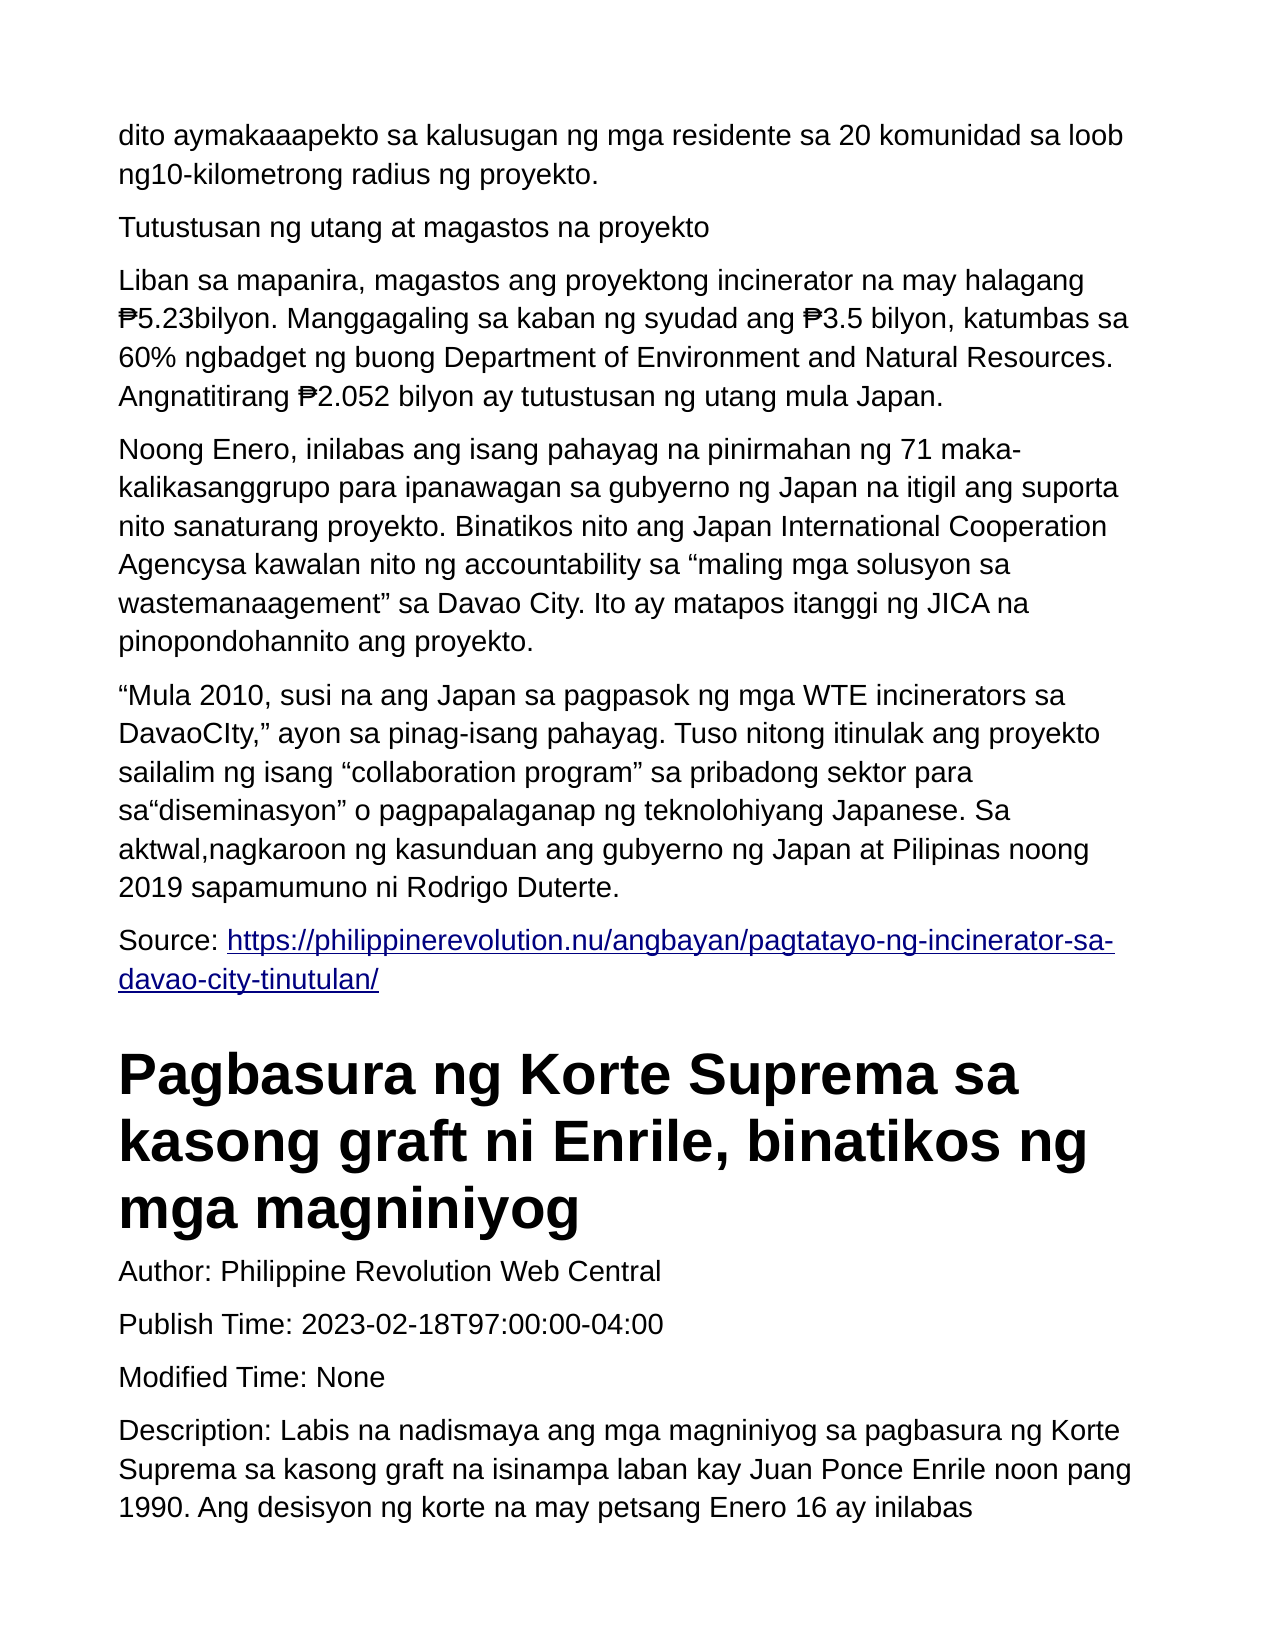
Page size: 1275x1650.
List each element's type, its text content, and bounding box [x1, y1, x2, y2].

subtitle Pagbasura ng Korte Suprema sa kasong graft ni Enrile, binatikos ng mga magniniyog [118, 1040, 1157, 1241]
text Source: https://philippinerevolution.nu/angbayan/pagtatayo-ng-incinerator-sa-davao-city-tinutulan/ [118, 923, 1157, 995]
text “Mula 2010, susi na ang Japan sa pagpasok ng mga WTE incinerators sa DavaoCIty,” ayon sa pinag-isang pahayag. Tuso nitong itinulak ang proyekto sailalim ng isang “collaboration program” sa pribadong sektor para sa“diseminasyon” o pagpapalaganap ng teknolohiyang Japanese. Sa aktwal,nagkaroon ng kasunduan ang gubyerno ng Japan at Pilipinas noong 2019 sapamumuno ni Rodrigo Duterte. [118, 677, 1157, 904]
text Tutustusan ng utang at magastos na proyekto [118, 210, 1157, 243]
text dito aymakaaapekto sa kalusugan ng mga residente sa 20 komunidad sa loob ng10-kilometrong radius ng proyekto. [118, 118, 1157, 190]
text Noong Enero, inilabas ang isang pahayag na pinirmahan ng 71 maka-kalikasanggrupo para ipanawagan sa gubyerno ng Japan na itigil ang suporta nito sanaturang proyekto. Binatikos nito ang Japan International Cooperation Agencysa kawalan nito ng accountability sa “maling mga solusyon sa wastemanaagement” sa Davao City. Ito ay matapos itanggi ng JICA na pinopondohannito ang proyekto. [118, 432, 1157, 658]
text Author: Philippine Revolution Web Central [118, 1254, 1157, 1287]
text Liban sa mapanira, magastos ang proyektong incinerator na may halagang ₱5.23bilyon. Manggagaling sa kaban ng syudad ang ₱3.5 bilyon, katumbas sa 60% ngbadget ng buong Department of Environment and Natural Resources. Angnatitirang ₱2.052 bilyon ay tutustusan ng utang mula Japan. [118, 263, 1157, 412]
text Publish Time: 2023-02-18T97:00:00-04:00 [118, 1307, 1157, 1340]
text Modified Time: None [118, 1360, 1157, 1393]
text Description: Labis na nadismaya ang mga magniniyog sa pagbasura ng Korte Suprema sa kasong graft na isinampa laban kay Juan Ponce Enrile noon pang 1990. Ang desisyon ng korte na may petsang Enero 16 ay inilabas [118, 1413, 1157, 1524]
